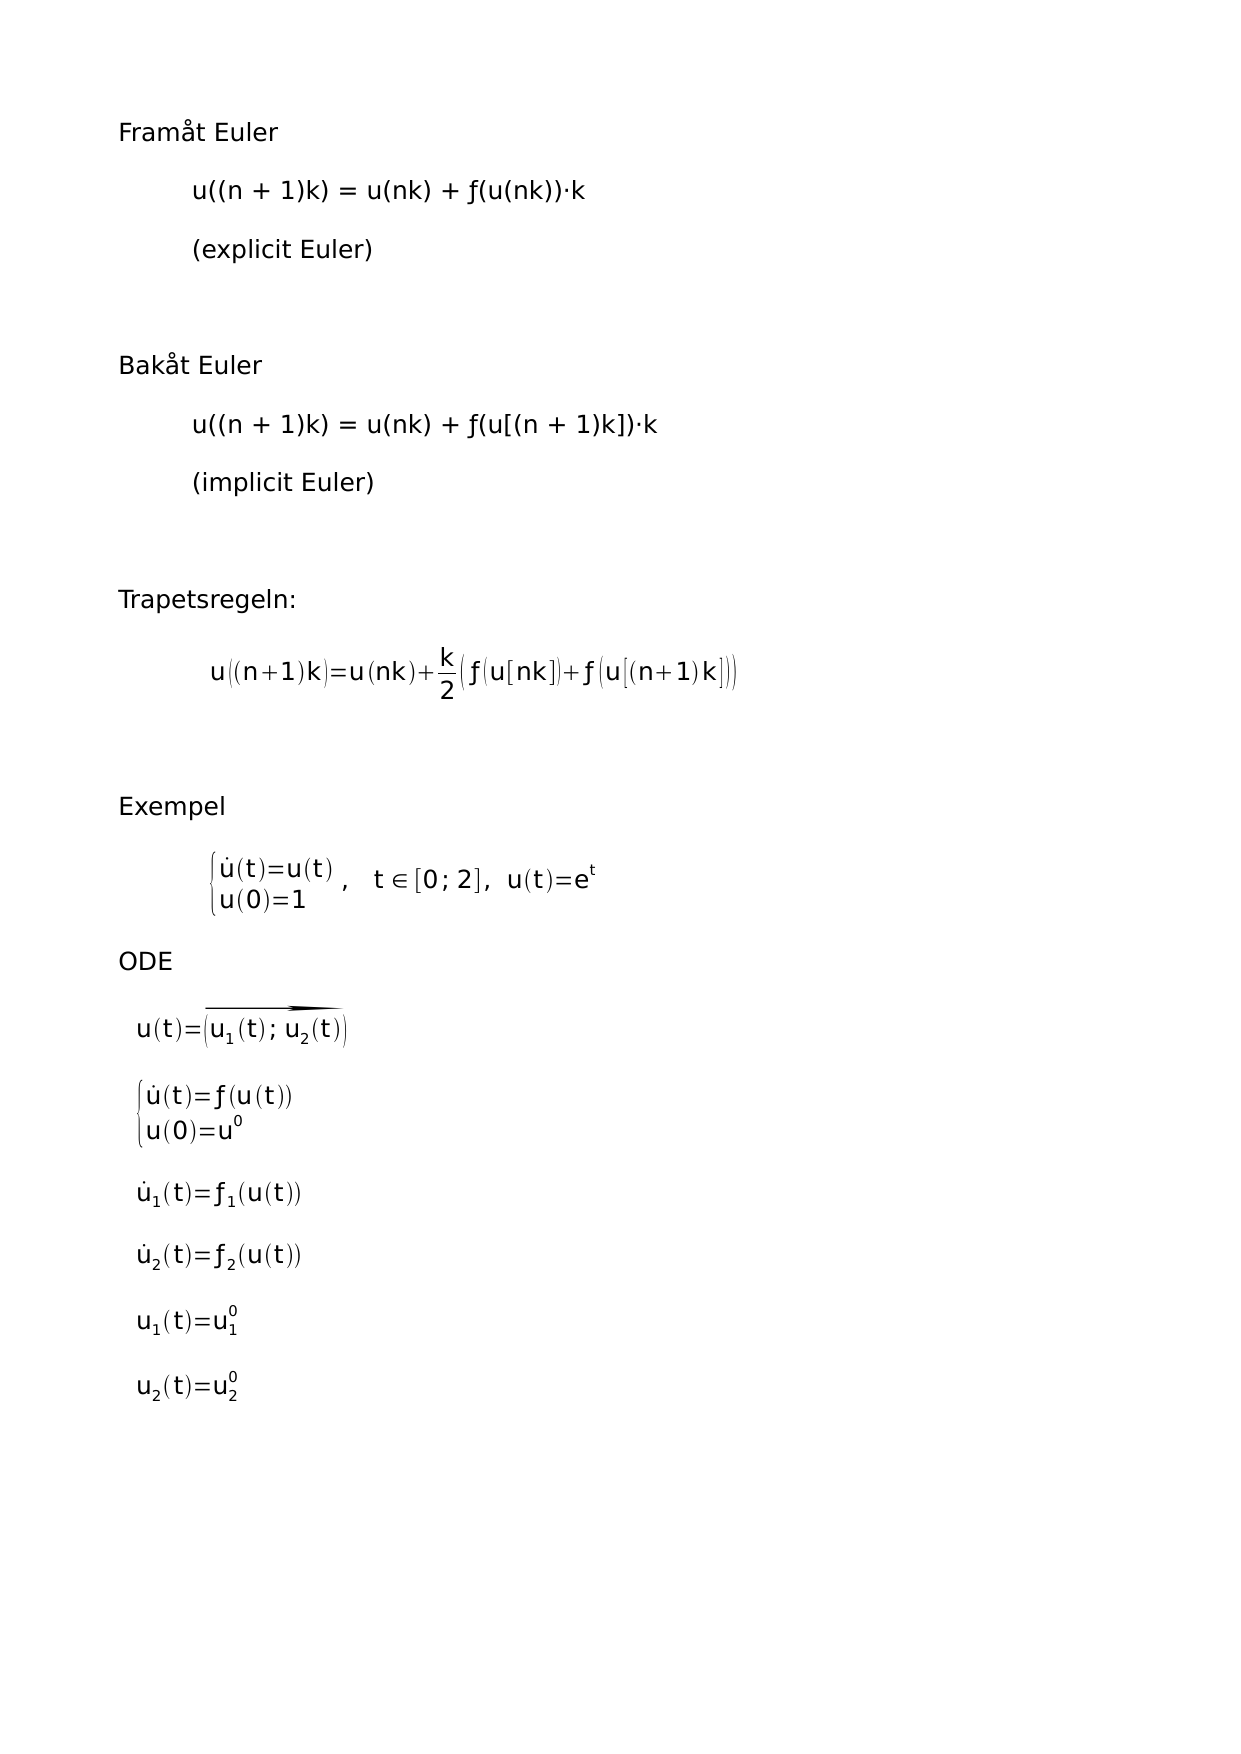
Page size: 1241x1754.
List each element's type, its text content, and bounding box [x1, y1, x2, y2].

text Bakåt Euler [118, 351, 1122, 381]
text Framåt Euler [118, 118, 1122, 147]
text (implicit Euler) [118, 468, 1122, 497]
text (explicit Euler) [118, 235, 1122, 264]
text Exempel [118, 792, 1122, 821]
text u((n + 1)k) = u(nk) + ƒ(u[(n + 1)k])⋅k [118, 410, 1122, 439]
text Trapetsregeln: [118, 585, 1122, 614]
text ODE [118, 947, 1122, 976]
text u((n + 1)k) = u(nk) + ƒ(u(nk))⋅k [118, 176, 1122, 206]
